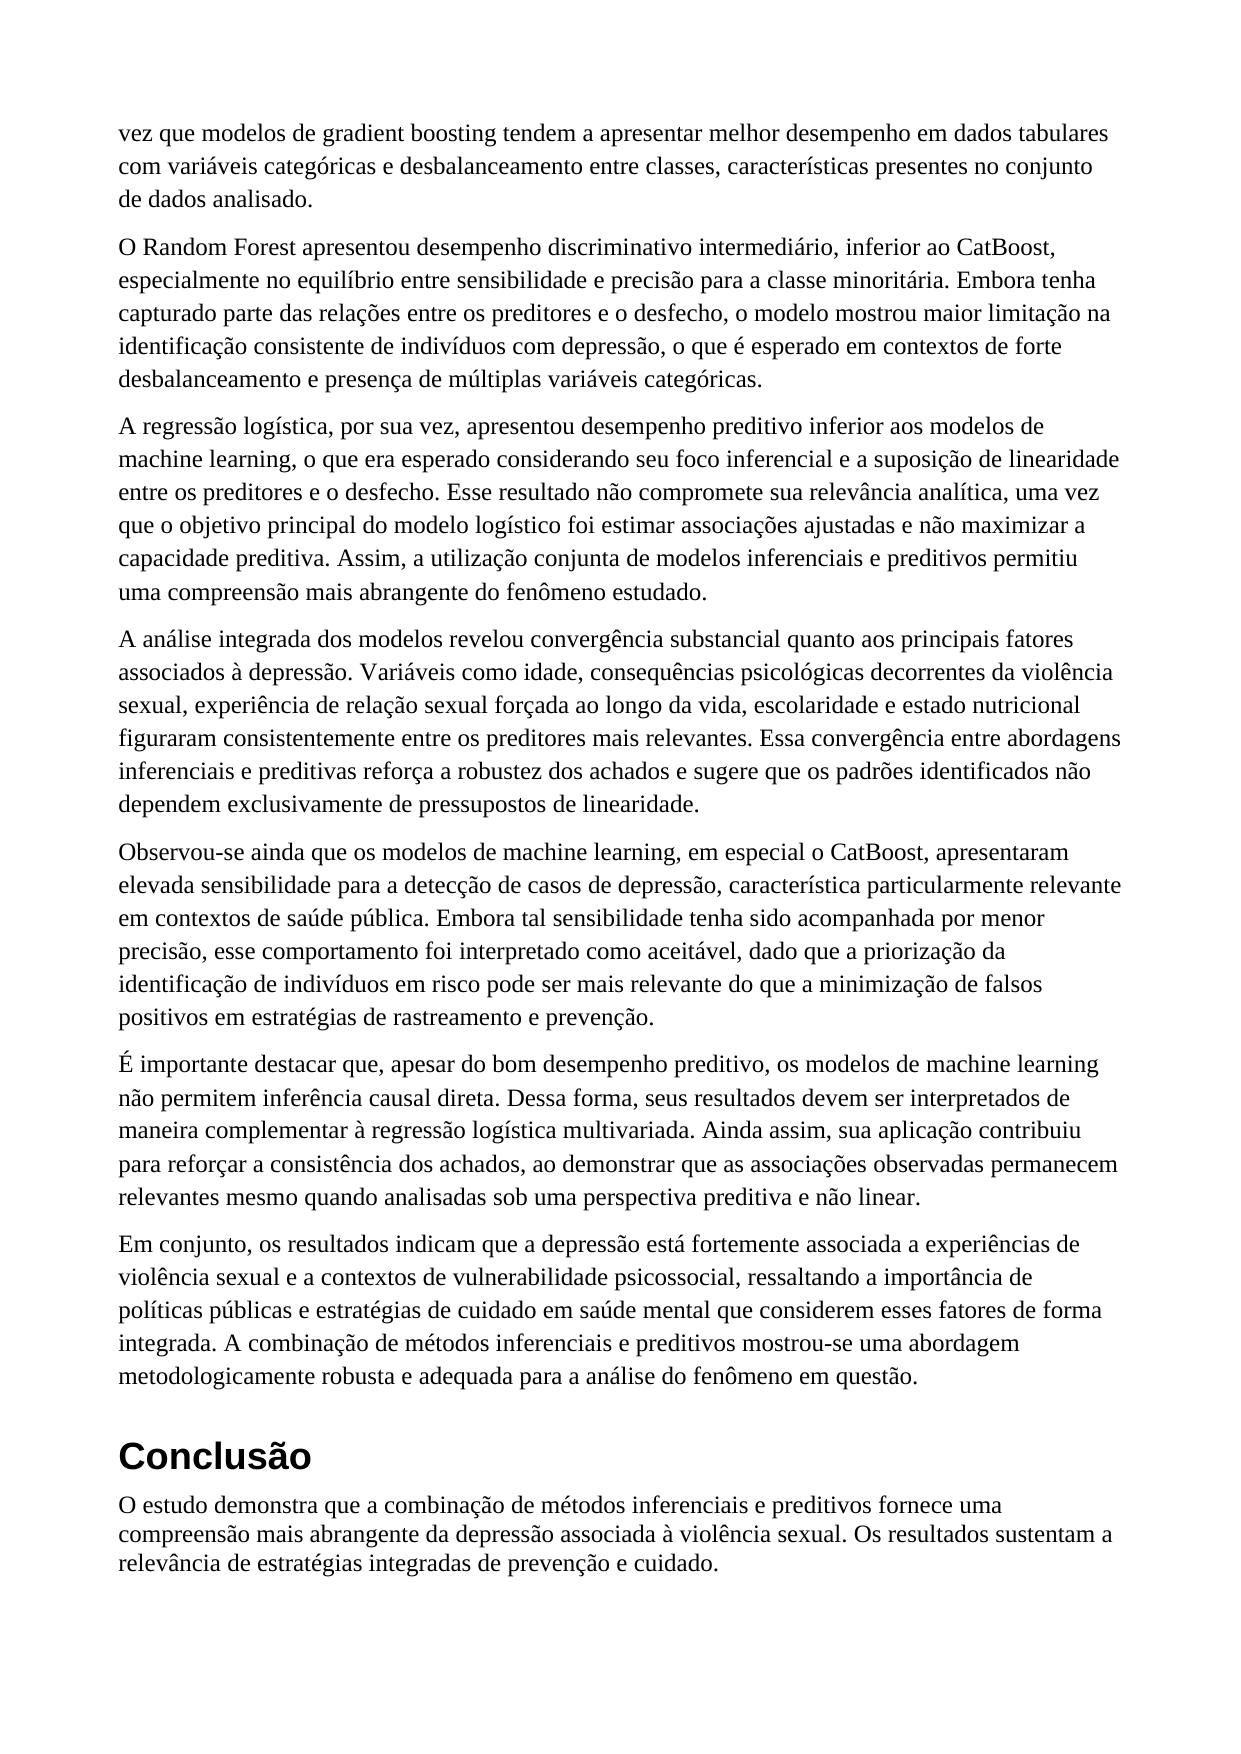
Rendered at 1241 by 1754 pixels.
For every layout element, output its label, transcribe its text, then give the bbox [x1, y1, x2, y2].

text A regressão logística, por sua vez, apresentou desempenho preditivo inferior aos modelos de machine learning, o que era esperado considerando seu foco inferencial e a suposição de linearidade entre os preditores e o desfecho. Esse resultado não compromete sua relevância analítica, uma vez que o objetivo principal do modelo logístico foi estimar associações ajustadas e não maximizar a capacidade preditiva. Assim, a utilização conjunta de modelos inferenciais e preditivos permitiu uma compreensão mais abrangente do fenômeno estudado. [118, 411, 1122, 605]
text O Random Forest apresentou desempenho discriminativo intermediário, inferior ao CatBoost, especialmente no equilíbrio entre sensibilidade e precisão para a classe minoritária. Embora tenha capturado parte das relações entre os preditores e o desfecho, o modelo mostrou maior limitação na identificação consistente de indivíduos com depressão, o que é esperado em contextos de forte desbalanceamento e presença de múltiplas variáveis categóricas. [118, 232, 1122, 393]
text vez que modelos de gradient boosting tendem a apresentar melhor desempenho em dados tabulares com variáveis categóricas e desbalanceamento entre classes, características presentes no conjunto de dados analisado. [118, 118, 1122, 213]
text O estudo demonstra que a combinação de métodos inferenciais e preditivos fornece uma compreensão mais abrangente da depressão associada à violência sexual. Os resultados sustentam a relevância de estratégias integradas de prevenção e cuidado. [118, 1490, 1122, 1576]
subtitle Conclusão [118, 1434, 1122, 1478]
text A análise integrada dos modelos revelou convergência substancial quanto aos principais fatores associados à depressão. Variáveis como idade, consequências psicológicas decorrentes da violência sexual, experiência de relação sexual forçada ao longo da vida, escolaridade e estado nutricional figuraram consistentemente entre os preditores mais relevantes. Essa convergência entre abordagens inferenciais e preditivas reforça a robustez dos achados e sugere que os padrões identificados não dependem exclusivamente de pressupostos de linearidade. [118, 624, 1122, 818]
text Em conjunto, os resultados indicam que a depressão está fortemente associada a experiências de violência sexual e a contextos de vulnerabilidade psicossocial, ressaltando a importância de políticas públicas e estratégias de cuidado em saúde mental que considerem esses fatores de forma integrada. A combinação de métodos inferenciais e preditivos mostrou-se uma abordagem metodologicamente robusta e adequada para a análise do fenômeno em questão. [118, 1229, 1122, 1390]
text É importante destacar que, apesar do bom desempenho preditivo, os modelos de machine learning não permitem inferência causal direta. Dessa forma, seus resultados devem ser interpretados de maneira complementar à regressão logística multivariada. Ainda assim, sua aplicação contribuiu para reforçar a consistência dos achados, ao demonstrar que as associações observadas permanecem relevantes mesmo quando analisadas sob uma perspectiva preditiva e não linear. [118, 1049, 1122, 1210]
text Observou-se ainda que os modelos de machine learning, em especial o CatBoost, apresentaram elevada sensibilidade para a detecção de casos de depressão, característica particularmente relevante em contextos de saúde pública. Embora tal sensibilidade tenha sido acompanhada por menor precisão, esse comportamento foi interpretado como aceitável, dado que a priorização da identificação de indivíduos em risco pode ser mais relevante do que a minimização de falsos positivos em estratégias de rastreamento e prevenção. [118, 837, 1122, 1031]
